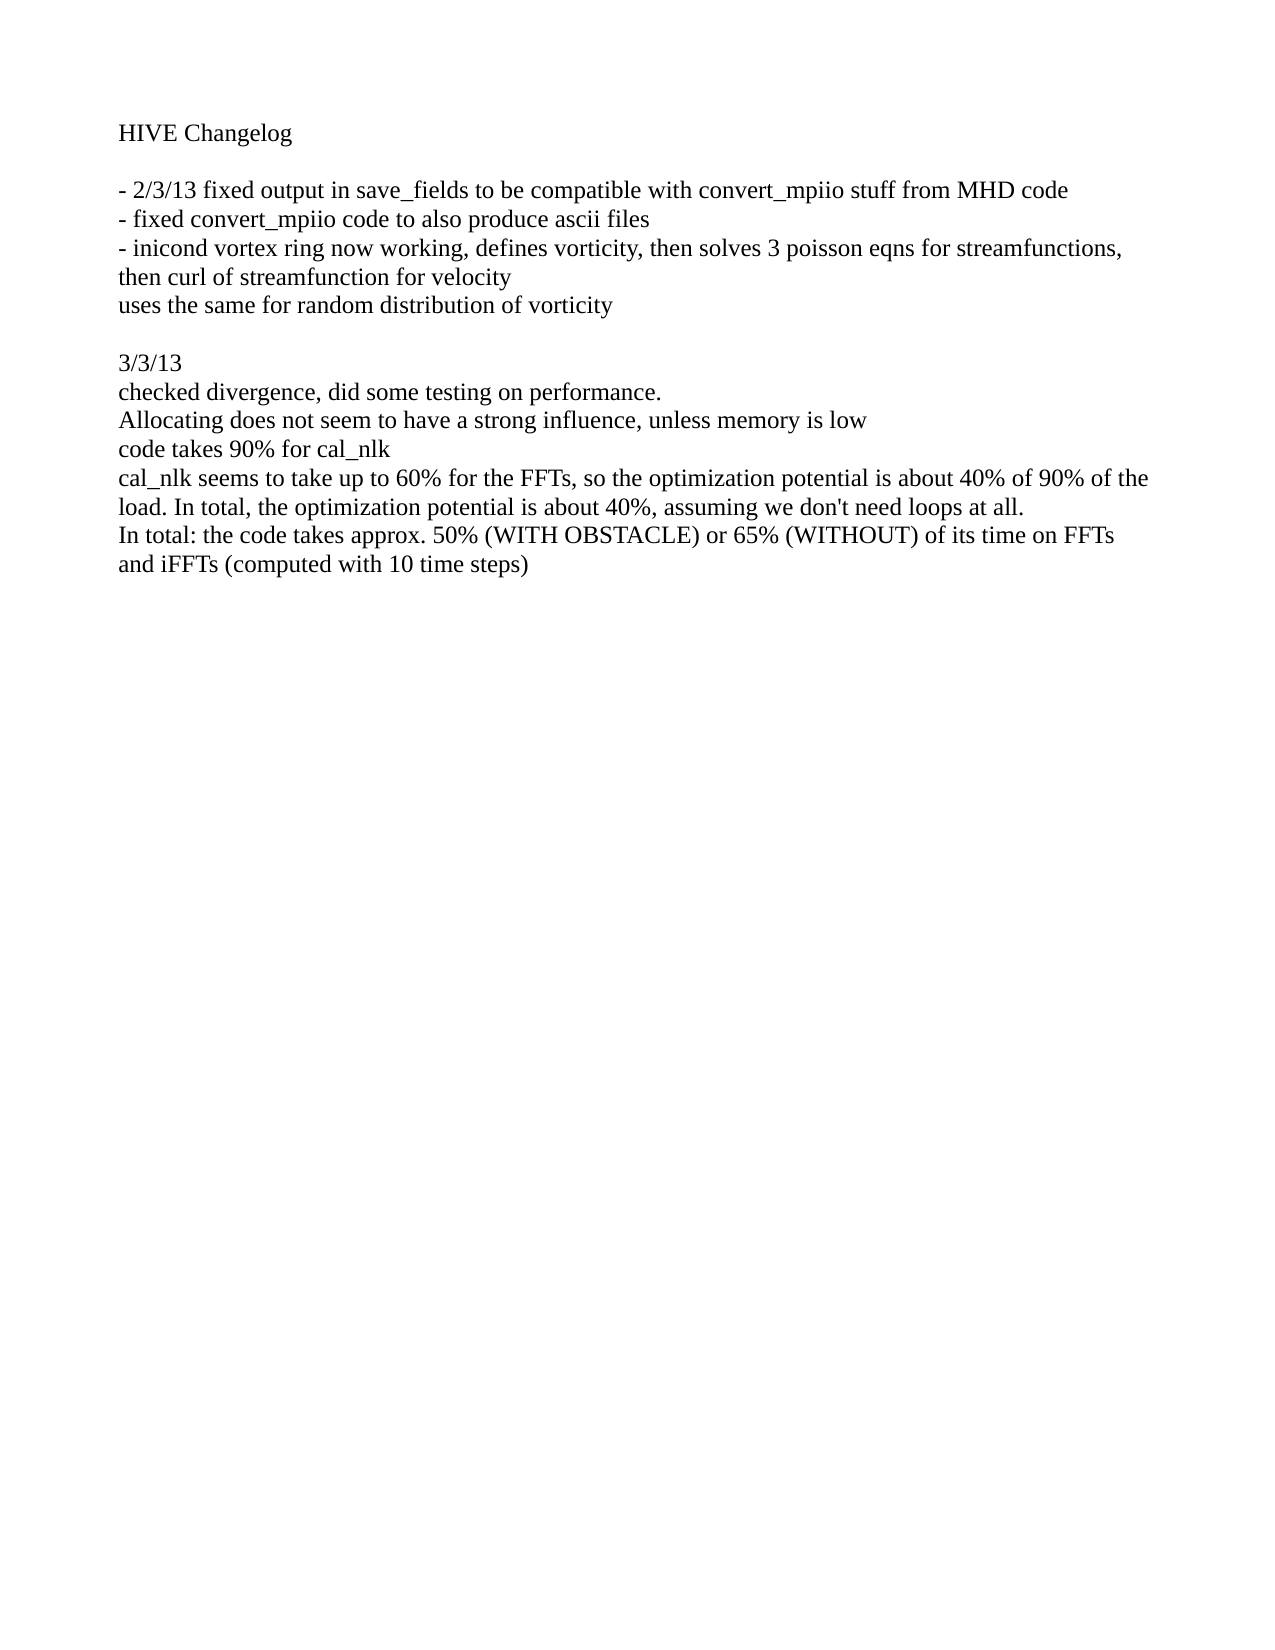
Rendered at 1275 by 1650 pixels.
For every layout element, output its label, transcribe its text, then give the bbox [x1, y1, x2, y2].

text In total: the code takes approx. 50% (WITH OBSTACLE) or 65% (WITHOUT) of its time on FFTs and iFFTs (computed with 10 time steps) [118, 521, 1157, 578]
text Allocating does not seem to have a strong influence, unless memory is low [118, 406, 1157, 434]
text - fixed convert_mpiio code to also produce ascii files [118, 204, 1157, 233]
text HIVE Changelog [118, 118, 1157, 147]
text 3/3/13 [118, 348, 1157, 377]
text uses the same for random distribution of vorticity [118, 291, 1157, 319]
text - 2/3/13 fixed output in save_fields to be compatible with convert_mpiio stuff from MHD code [118, 176, 1157, 204]
text checked divergence, did some testing on performance. [118, 377, 1157, 406]
text code takes 90% for cal_nlk [118, 434, 1157, 463]
text - inicond vortex ring now working, defines vorticity, then solves 3 poisson eqns for streamfunctions, then curl of streamfunction for velocity [118, 233, 1157, 291]
text cal_nlk seems to take up to 60% for the FFTs, so the optimization potential is about 40% of 90% of the load. In total, the optimization potential is about 40%, assuming we don't need loops at all. [118, 463, 1157, 521]
